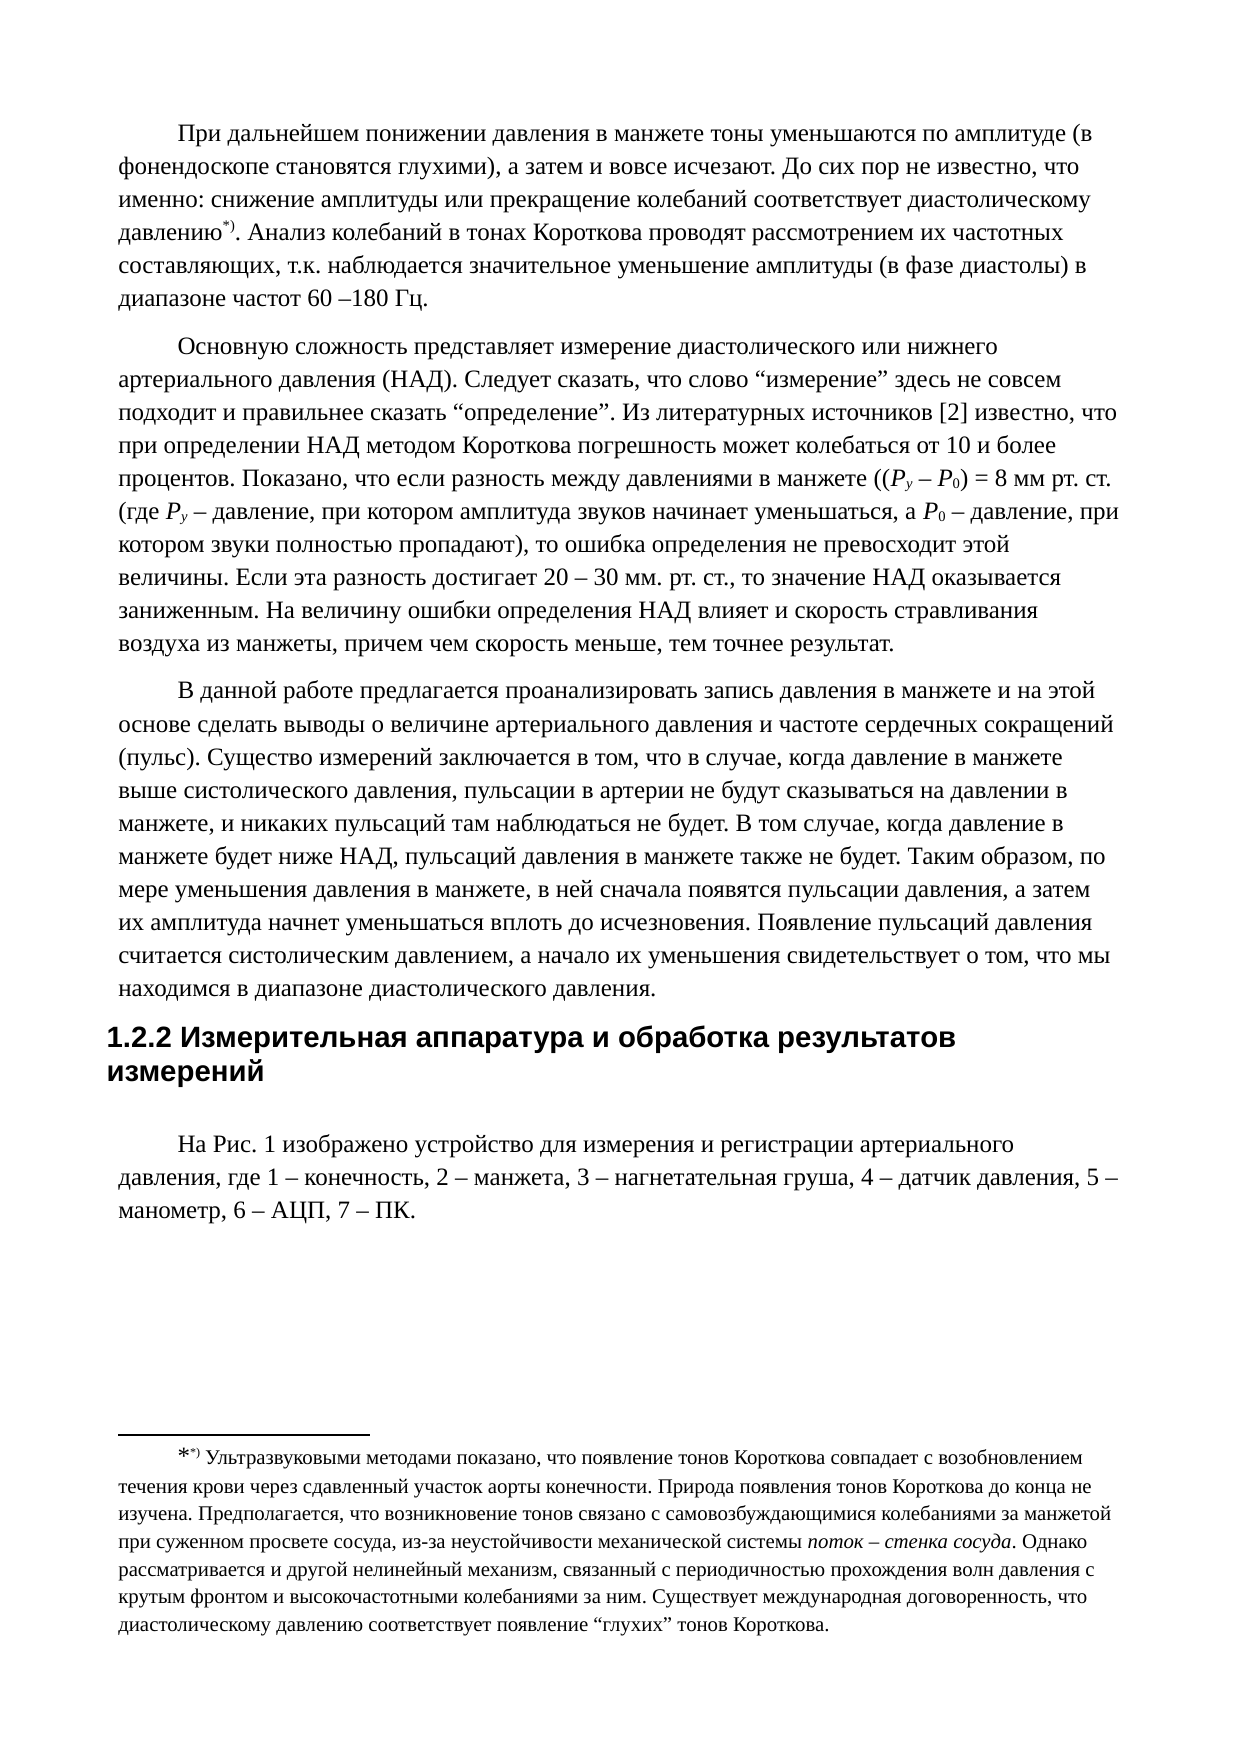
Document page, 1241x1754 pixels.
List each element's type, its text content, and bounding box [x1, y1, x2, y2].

text При дальнейшем понижении давления в манжете тоны уменьшаются по амплитуде (в фонендоскопе становятся глухими), а затем и вовсе исчезают. До сих пор не известно, что именно: снижение амплитуды или прекращение колебаний соответствует диастолическому давлению). Анализ колебаний в тонах Короткова проводят рассмотрением их частотных составляющих, т.к. наблюдается значительное уменьшение амплитуды (в фазе диастолы) в диапазоне частот 60 –180 Гц. [118, 118, 1122, 312]
text Основную сложность представляет измерение диастолического или нижнего артериального давления (НАД). Следует сказать, что слово “измерение” здесь не совсем подходит и правильнее сказать “определение”. Из литературных источников [2] известно, что при определении НАД методом Короткова погрешность может колебаться от 10 и более процентов. Показано, что если разность между давлениями в манжете ((Py – P0) = 8 мм рт. ст. (где Py – давление, при котором амплитуда звуков начинает уменьшаться, а P0 – давление, при котором звуки полностью пропадают), то ошибка определения не превосходит этой величины. Если эта разность достигает 20 – 30 мм. рт. ст., то значение НАД оказывается заниженным. На величину ошибки определения НАД влияет и скорость стравливания воздуха из манжеты, причем чем скорость меньше, тем точнее результат. [118, 331, 1122, 657]
text На Рис. 1 изображено устройство для измерения и регистрации артериального давления, где 1 – конечность, 2 – манжета, 3 – нагнетательная груша, 4 – датчик давления, 5 – манометр, 6 – АЦП, 7 – ПК. [118, 1129, 1122, 1224]
text В данной работе предлагается проанализировать запись давления в манжете и на этой основе сделать выводы о величине артериального давления и частоте сердечных сокращений (пульс). Существо измерений заключается в том, что в случае, когда давление в манжете выше систолического давления, пульсации в артерии не будут сказываться на давлении в манжете, и никаких пульсаций там наблюдаться не будет. В том случае, когда давление в манжете будет ниже НАД, пульсаций давления в манжете также не будет. Таким образом, по мере уменьшения давления в манжете, в ней сначала появятся пульсации давления, а затем их амплитуда начнет уменьшаться вплоть до исчезновения. Появление пульсаций давления считается систолическим давлением, а начало их уменьшения свидетельствует о том, что мы находимся в диапазоне диастолического давления. [118, 676, 1122, 1002]
subtitle Измерительная аппаратура и обработка результатов измерений [106, 1020, 1104, 1088]
text *) Ультразвуковыми методами показано, что появление тонов Короткова совпадает с возобновлением течения крови через сдавленный участок аорты конечности. Природа появления тонов Короткова до конца не изучена. Предполагается, что возникновение тонов связано с самовозбуждающимися колебаниями за манжетой при суженном просвете сосуда, из-за неустойчивости механической системы поток – стенка сосуда. Однако рассматривается и другой нелинейный механизм, связанный с периодичностью прохождения волн давления с крутым фронтом и высокочастотными колебаниями за ним. Существует международная договоренность, что диастолическому давлению соответствует появление “глухих” тонов Короткова. [118, 1441, 1122, 1636]
